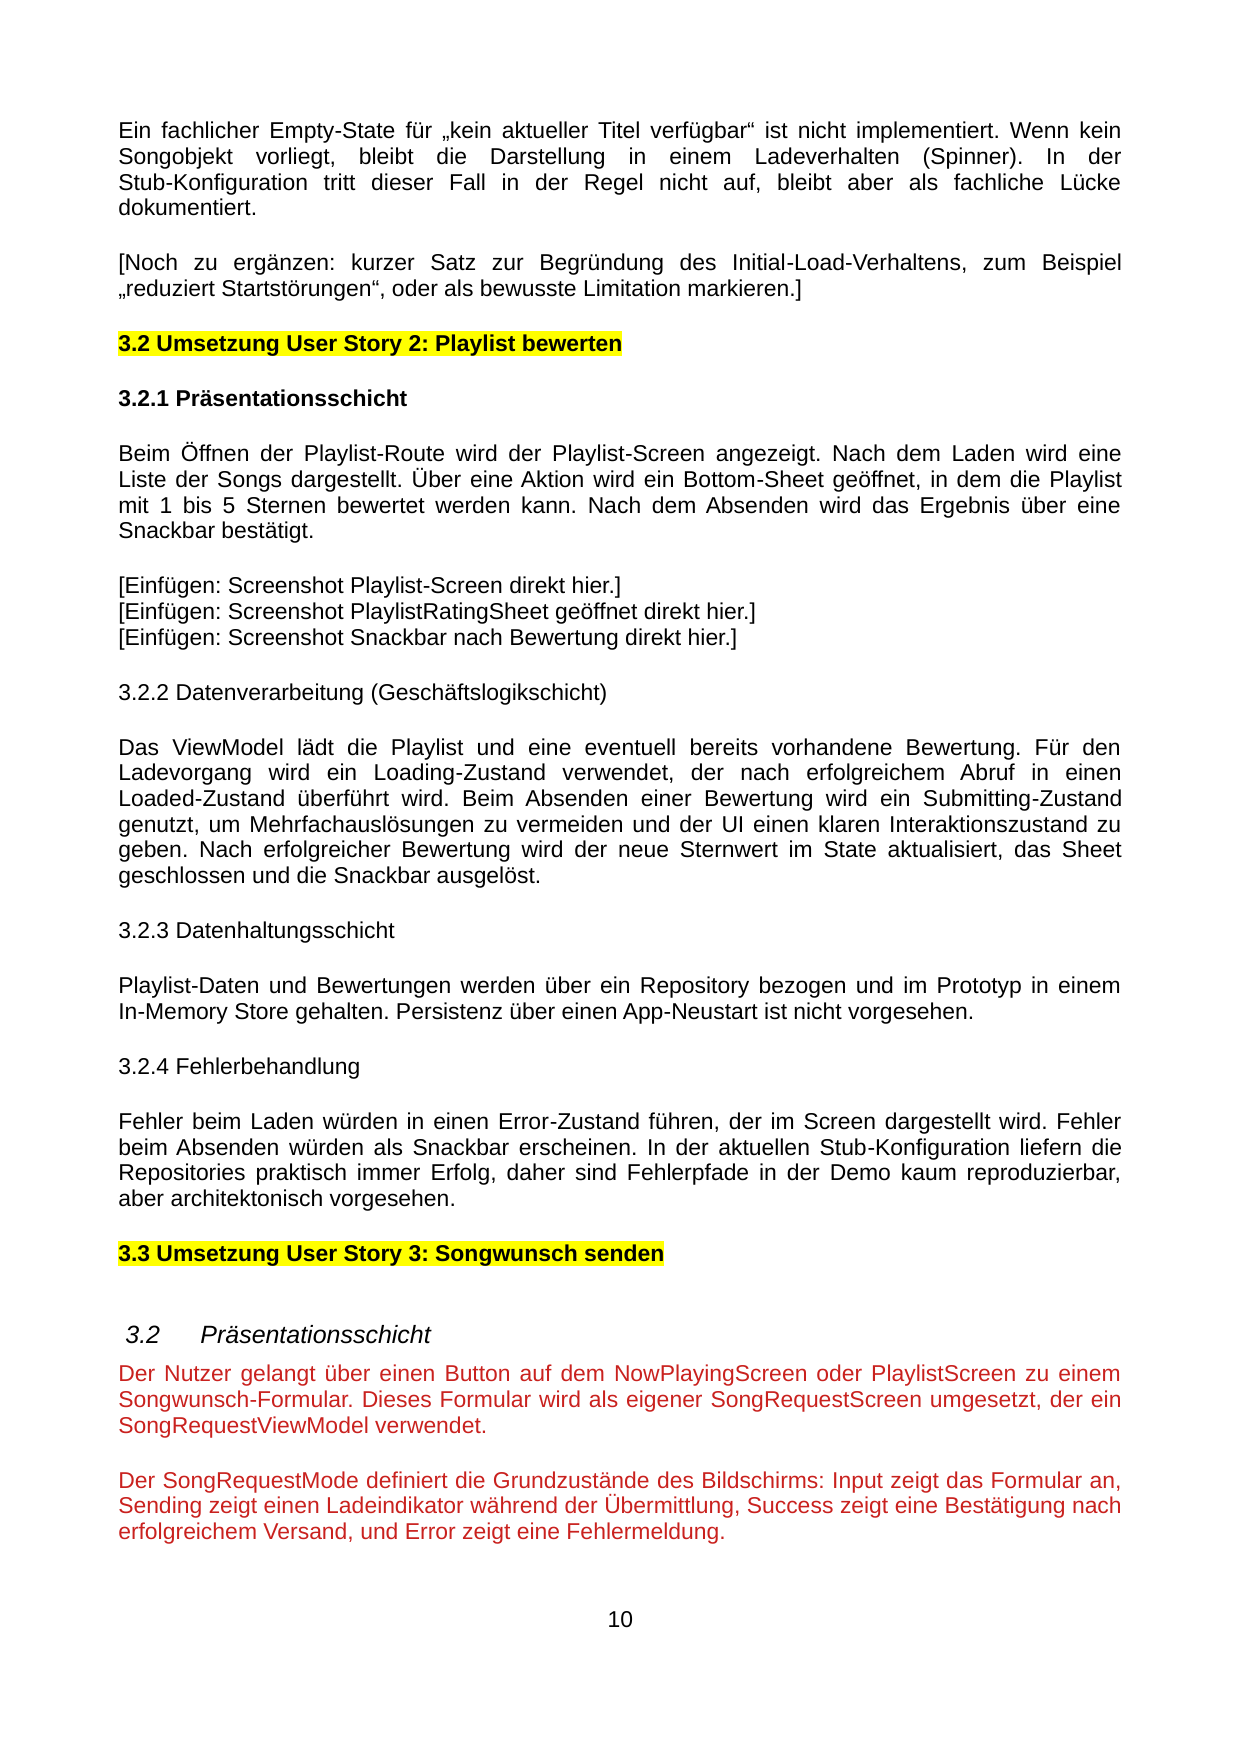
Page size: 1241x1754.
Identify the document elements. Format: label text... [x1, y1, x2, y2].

text Das ViewModel lädt die Playlist und eine eventuell bereits vorhandene Bewertung. Für den Ladevorgang wird ein Loading‑Zustand verwendet, der nach erfolgreichem Abruf in einen Loaded‑Zustand überführt wird. Beim Absenden einer Bewertung wird ein Submitting‑Zustand genutzt, um Mehrfachauslösungen zu vermeiden und der UI einen klaren Interaktionszustand zu geben. Nach erfolgreicher Bewertung wird der neue Sternwert im State aktualisiert, das Sheet geschlossen und die Snackbar ausgelöst. [118, 734, 1122, 888]
text Der SongRequestMode definiert die Grundzustände des Bildschirms: Input zeigt das Formular an, Sending zeigt einen Ladeindikator während der Übermittlung, Success zeigt eine Bestätigung nach erfolgreichem Versand, und Error zeigt eine Fehlermeldung. [118, 1467, 1122, 1544]
text Ein fachlicher Empty‑State für „kein aktueller Titel verfügbar“ ist nicht implementiert. Wenn kein Songobjekt vorliegt, bleibt die Darstellung in einem Ladeverhalten (Spinner). In der Stub‑Konfiguration tritt dieser Fall in der Regel nicht auf, bleibt aber als fachliche Lücke dokumentiert. [118, 118, 1122, 221]
text 3.2.4 Fehlerbehandlung [118, 1053, 1122, 1079]
text Der Nutzer gelangt über einen Button auf dem NowPlayingScreen oder PlaylistScreen zu einem Songwunsch-Formular. Dieses Formular wird als eigener SongRequestScreen umgesetzt, der ein SongRequestViewModel verwendet. [118, 1361, 1122, 1438]
text 3.2.2 Datenverarbeitung (Geschäftslogikschicht) [118, 679, 1122, 705]
text Playlist‑Daten und Bewertungen werden über ein Repository bezogen und im Prototyp in einem In‑Memory Store gehalten. Persistenz über einen App‑Neustart ist nicht vorgesehen. [118, 973, 1122, 1024]
text 3.2.3 Datenhaltungsschicht [118, 918, 1122, 943]
text [Einfügen: Screenshot Playlist‑Screen direkt hier.] [Einfügen: Screenshot PlaylistRatingSheet geöffnet direkt hier.] [Einfügen: Screenshot Snackbar nach Bewertung direkt hier.] [118, 573, 1122, 650]
subtitle Präsentationsschicht [125, 1321, 1122, 1349]
text 3.2 Umsetzung User Story 2: Playlist bewerten [118, 331, 1122, 356]
text 3.3 Umsetzung User Story 3: Songwunsch senden [118, 1241, 1122, 1266]
text Fehler beim Laden würden in einen Error‑Zustand führen, der im Screen dargestellt wird. Fehler beim Absenden würden als Snackbar erscheinen. In der aktuellen Stub‑Konfiguration liefern die Repositories praktisch immer Erfolg, daher sind Fehlerpfade in der Demo kaum reproduzierbar, aber architektonisch vorgesehen. [118, 1109, 1122, 1211]
text 3.2.1 Präsentationsschicht [118, 386, 1122, 412]
text [Noch zu ergänzen: kurzer Satz zur Begründung des Initial‑Load‑Verhaltens, zum Beispiel „reduziert Startstörungen“, oder als bewusste Limitation markieren.] [118, 250, 1122, 301]
text Beim Öffnen der Playlist‑Route wird der Playlist‑Screen angezeigt. Nach dem Laden wird eine Liste der Songs dargestellt. Über eine Aktion wird ein Bottom‑Sheet geöffnet, in dem die Playlist mit 1 bis 5 Sternen bewertet werden kann. Nach dem Absenden wird das Ergebnis über eine Snackbar bestätigt. [118, 441, 1122, 543]
